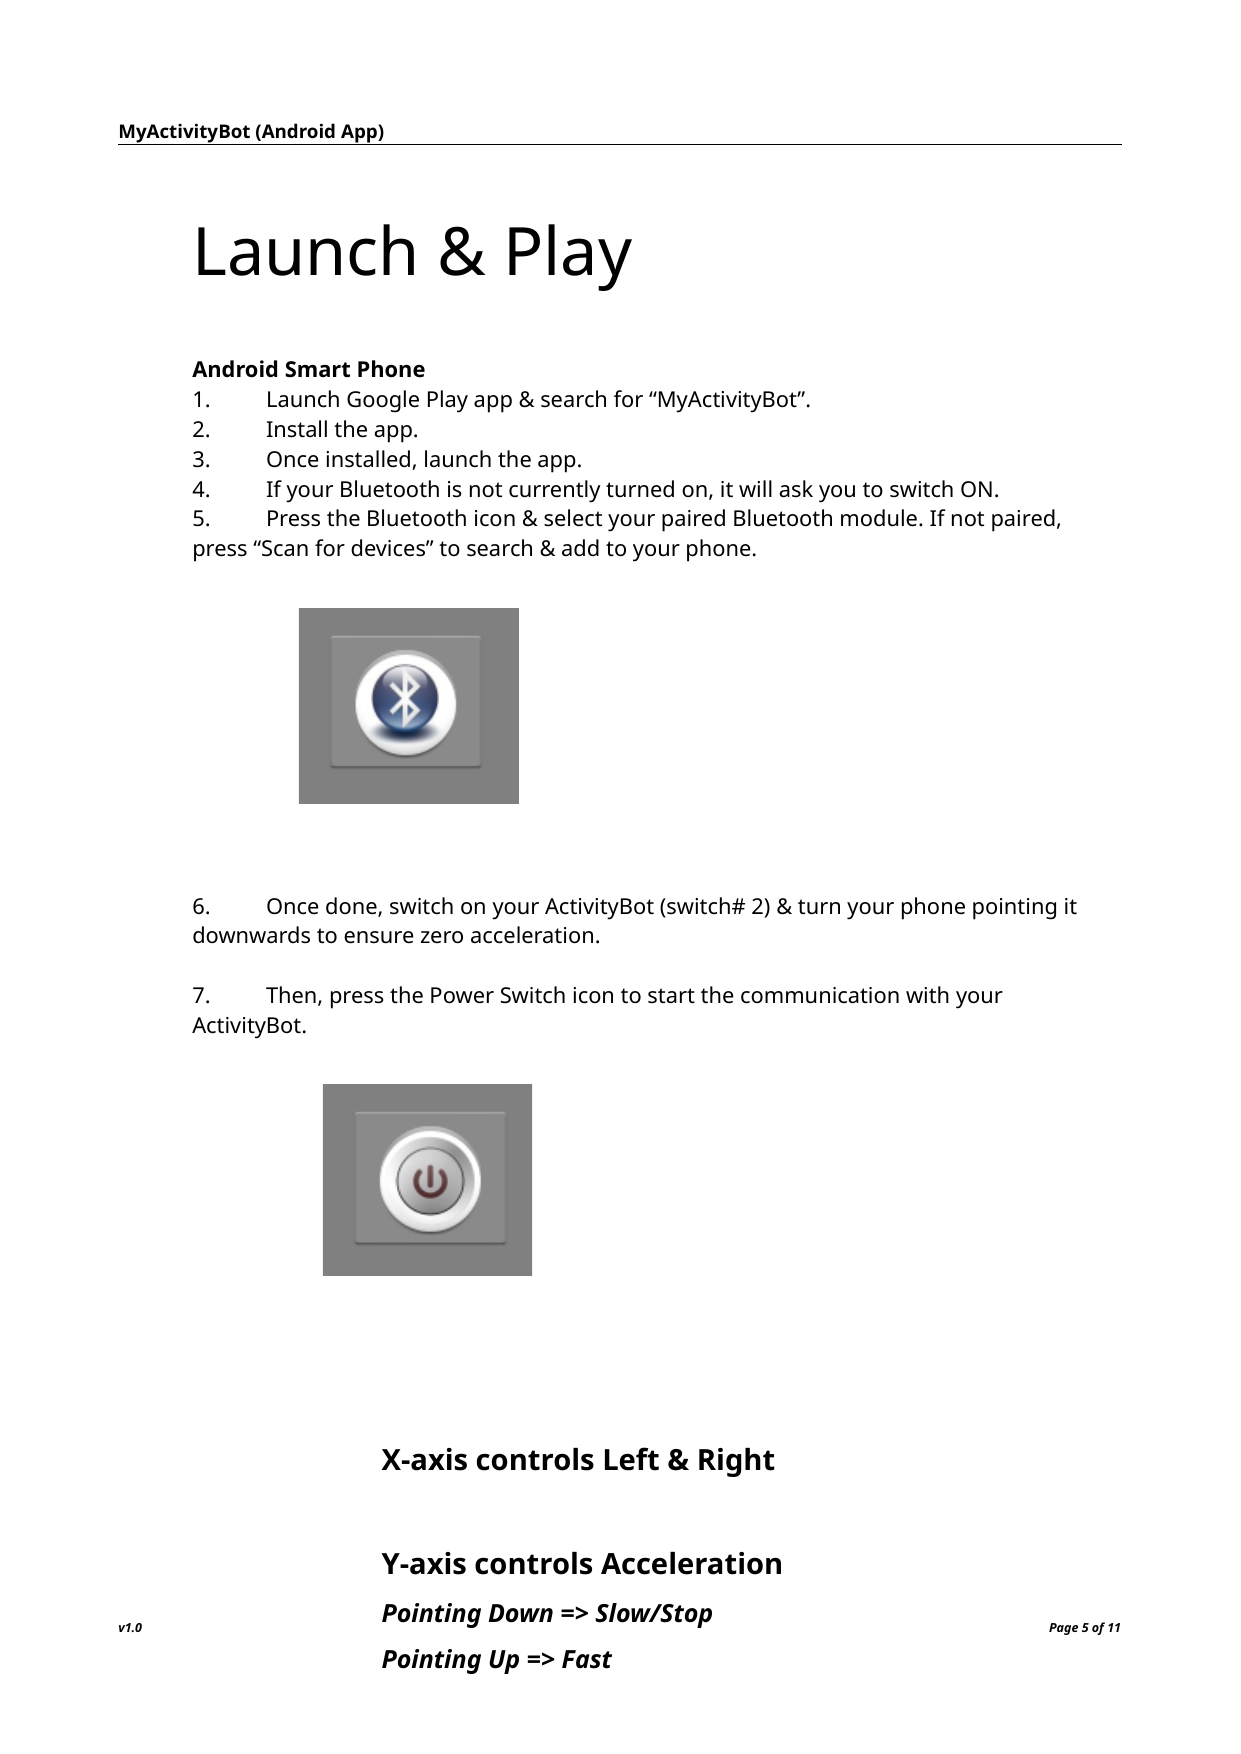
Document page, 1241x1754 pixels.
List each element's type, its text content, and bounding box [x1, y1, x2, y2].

list Then, press the Power Switch icon to start the communication with your ActivityBot. [192, 980, 1122, 1039]
picture [322, 1084, 533, 1276]
list Once done, switch on your ActivityBot (switch# 2) & turn your phone pointing it downwards to ensure zero acceleration. [192, 891, 1122, 950]
list Install the app. [192, 414, 1122, 444]
text Android Smart Phone [192, 354, 1122, 384]
text Launch & Play [192, 204, 1122, 295]
text Pointing Down => Slow/Stop [381, 1595, 859, 1629]
list Press the Bluetooth icon & select your paired Bluetooth module. If not paired, press “Scan for devices” to search & add to your phone. [192, 503, 1122, 563]
text Pointing Up => Fast [381, 1642, 859, 1676]
text X-axis controls Left & Right [381, 1439, 859, 1478]
list Launch Google Play app & search for “MyActivityBot”. [192, 384, 1122, 414]
list Once installed, launch the app. [192, 444, 1122, 473]
picture [298, 608, 519, 804]
list If your Bluetooth is not currently turned on, it will ask you to switch ON. [192, 473, 1122, 503]
text Y-axis controls Acceleration [381, 1543, 859, 1583]
